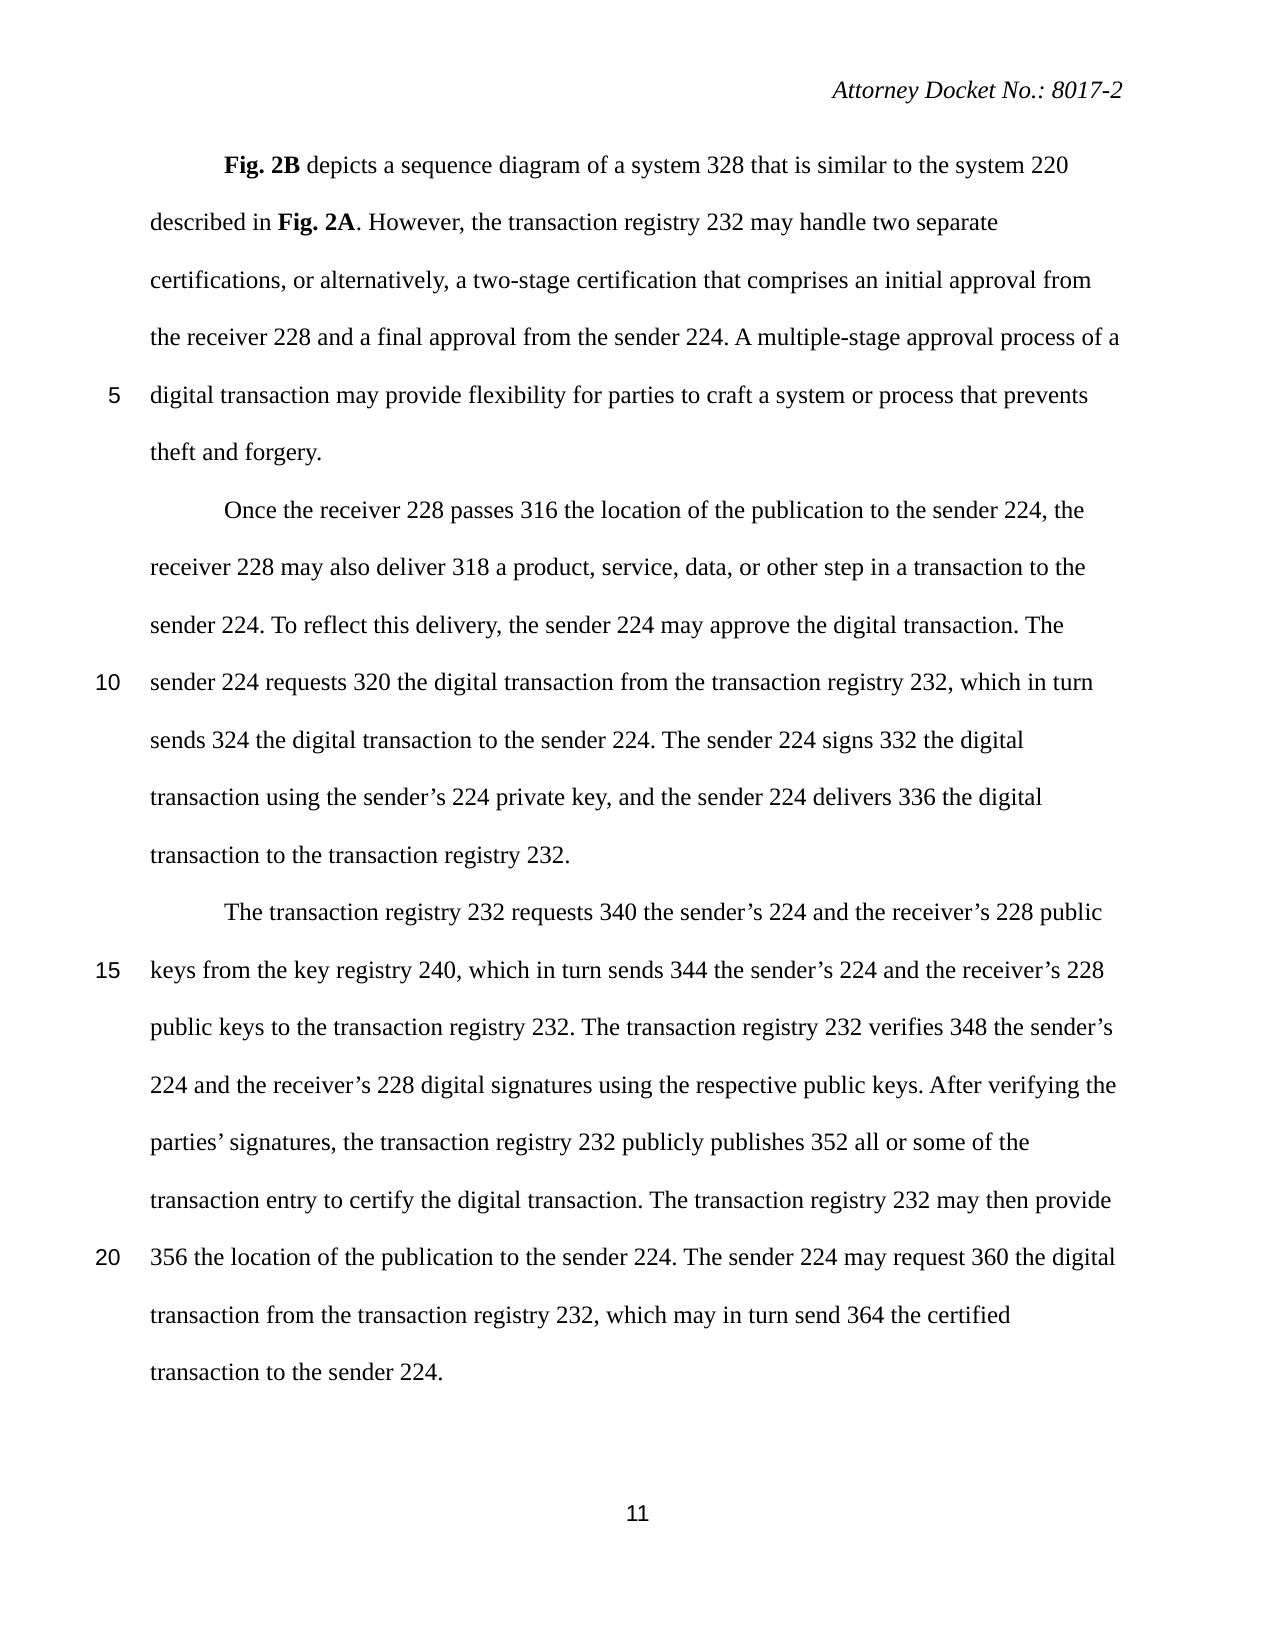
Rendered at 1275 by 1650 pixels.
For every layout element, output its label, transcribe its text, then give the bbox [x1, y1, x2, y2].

text The transaction registry 232 requests 340 the sender’s 224 and the receiver’s 228 public keys from the key registry 240, which in turn sends 344 the sender’s 224 and the receiver’s 228 public keys to the transaction registry 232. The transaction registry 232 verifies 348 the sender’s 224 and the receiver’s 228 digital signatures using the respective public keys. After verifying the parties’ signatures, the transaction registry 232 publicly publishes 352 all or some of the transaction entry to certify the digital transaction. The transaction registry 232 may then provide 356 the location of the publication to the sender 224. The sender 224 may request 360 the digital transaction from the transaction registry 232, which may in turn send 364 the certified transaction to the sender 224. [150, 897, 1125, 1386]
text Once the receiver 228 passes 316 the location of the publication to the sender 224, the receiver 228 may also deliver 318 a product, service, data, or other step in a transaction to the sender 224. To reflect this delivery, the sender 224 may approve the digital transaction. The sender 224 requests 320 the digital transaction from the transaction registry 232, which in turn sends 324 the digital transaction to the sender 224. The sender 224 signs 332 the digital transaction using the sender’s 224 private key, and the sender 224 delivers 336 the digital transaction to the transaction registry 232. [150, 495, 1125, 869]
text Fig. 2B depicts a sequence diagram of a system 328 that is similar to the system 220 described in Fig. 2A. However, the transaction registry 232 may handle two separate certifications, or alternatively, a two-stage certification that comprises an initial approval from the receiver 228 and a final approval from the sender 224. A multiple-stage approval process of a digital transaction may provide flexibility for parties to craft a system or process that prevents theft and forgery. [150, 150, 1125, 466]
